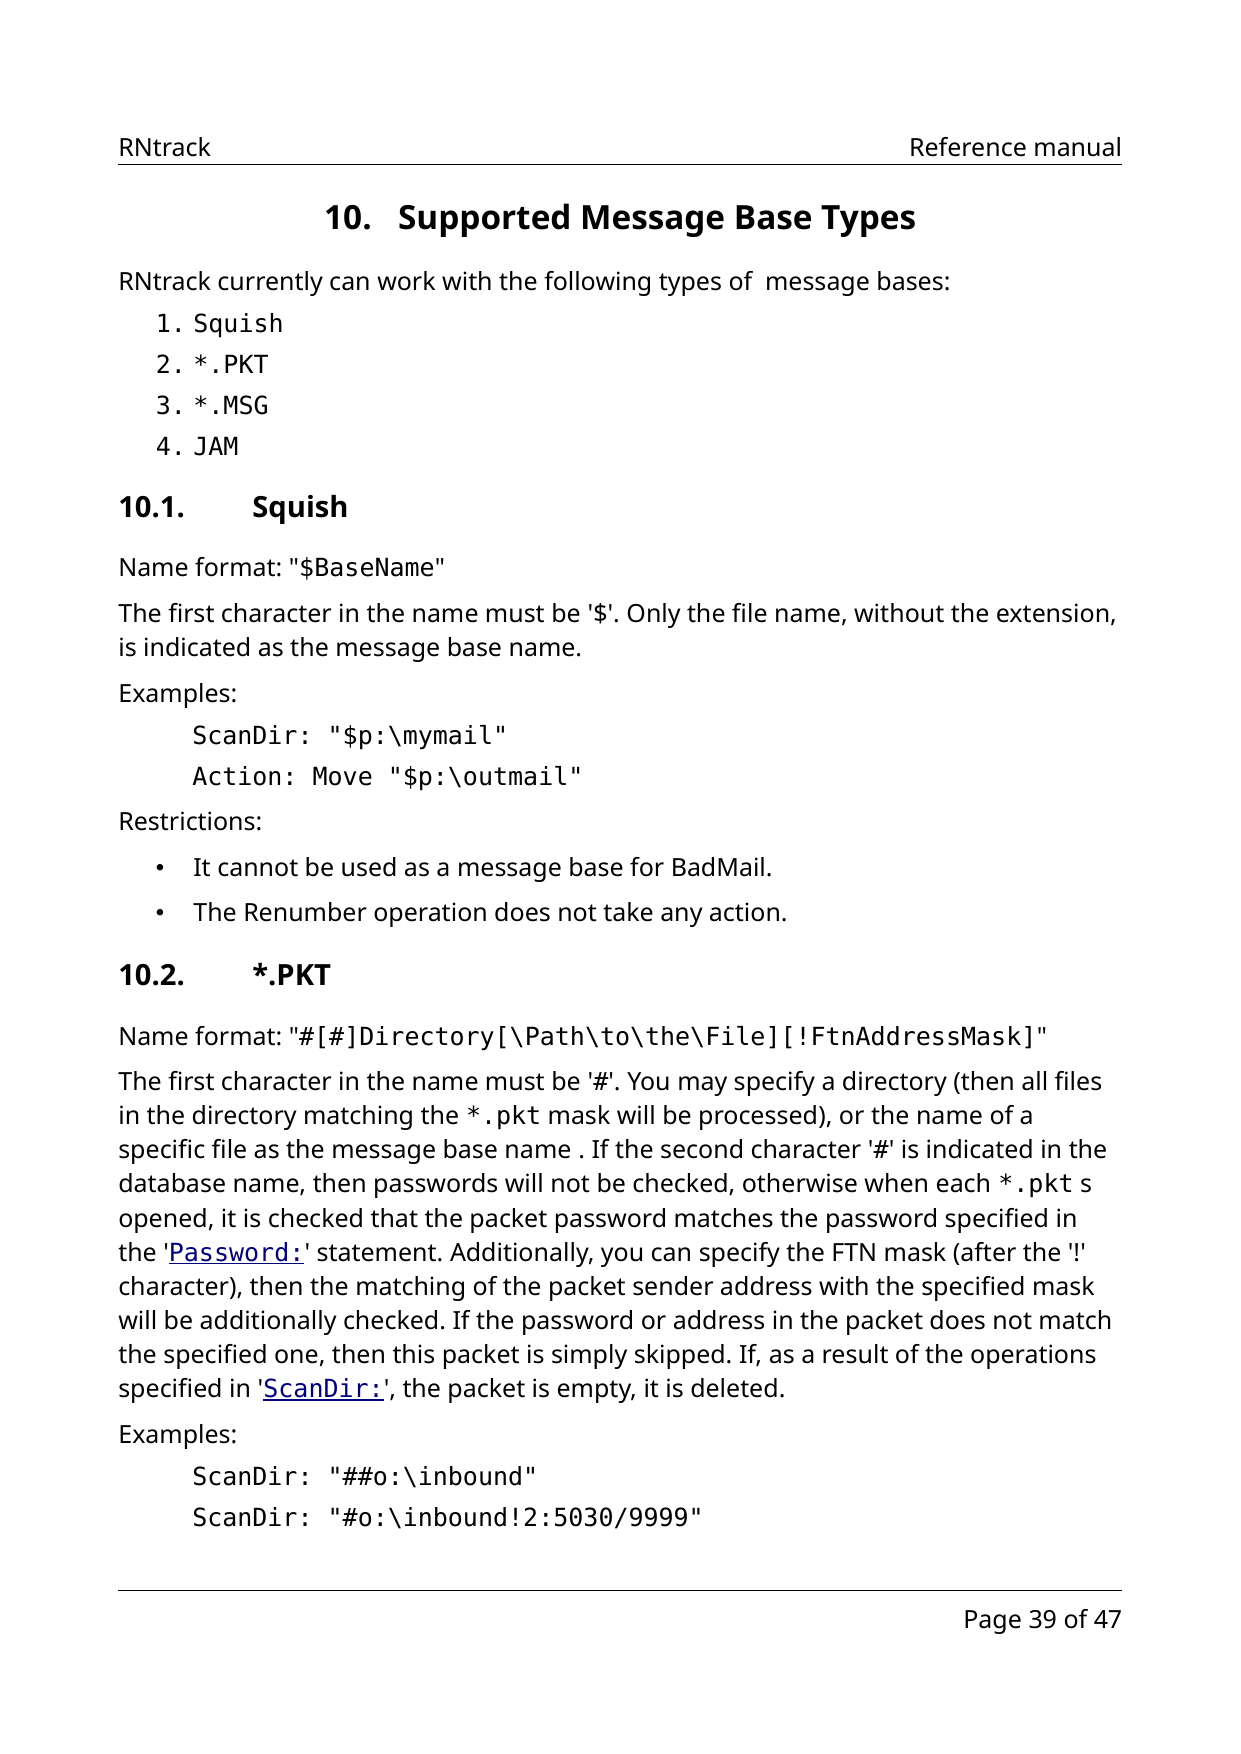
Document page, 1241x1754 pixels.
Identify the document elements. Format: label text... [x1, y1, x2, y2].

text RNtrack currently can work with the following types of message bases: [118, 263, 1122, 297]
list *.MSG [156, 391, 1122, 420]
text ScanDir: "#o:\inbound!2:5030/9999" [192, 1503, 1122, 1532]
subtitle Squish [118, 486, 1122, 526]
text Restrictions: [118, 803, 1122, 837]
list The Renumber operation does not take any action. [156, 895, 1122, 929]
text Examples: [118, 676, 1122, 710]
list JAM [156, 432, 1122, 461]
text The first character in the name must be '#'. You may specify a directory (then all files in the directory matching the *.pkt mask will be processed), or the name of a specific file as the message base name . If the second character '#' is indicated in the database name, then passwords will not be checked, otherwise when each *.pkt s opened, it is checked that the packet password matches the password specified in the 'Password:' statement. Additionally, you can specify the FTN mask (after the '!' character), then the matching of the packet sender address with the specified mask will be additionally checked. If the password or address in the packet does not match the specified one, then this packet is simply skipped. If, as a result of the operations specified in 'ScanDir:', the packet is empty, it is deleted. [118, 1064, 1122, 1404]
subtitle *.PKT [118, 954, 1122, 994]
text Name format: "$BaseName" [118, 550, 1122, 584]
text Examples: [118, 1416, 1122, 1450]
list *.PKT [156, 350, 1122, 379]
text Action: Move "$p:\outmail" [192, 762, 1122, 792]
text Name format: "#[#]Directory[\Path\to\the\File][!FtnAddressMask]" [118, 1018, 1122, 1052]
text ScanDir: "$p:\mymail" [192, 722, 1122, 751]
list It cannot be used as a message base for BadMail. [156, 849, 1122, 883]
list Squish [156, 309, 1122, 338]
text ScanDir: "##o:\inbound" [192, 1462, 1122, 1491]
text The first character in the name must be '$'. Only the file name, without the extension, is indicated as the message base name. [118, 596, 1122, 664]
subtitle Supported Message Base Types [118, 193, 1122, 239]
